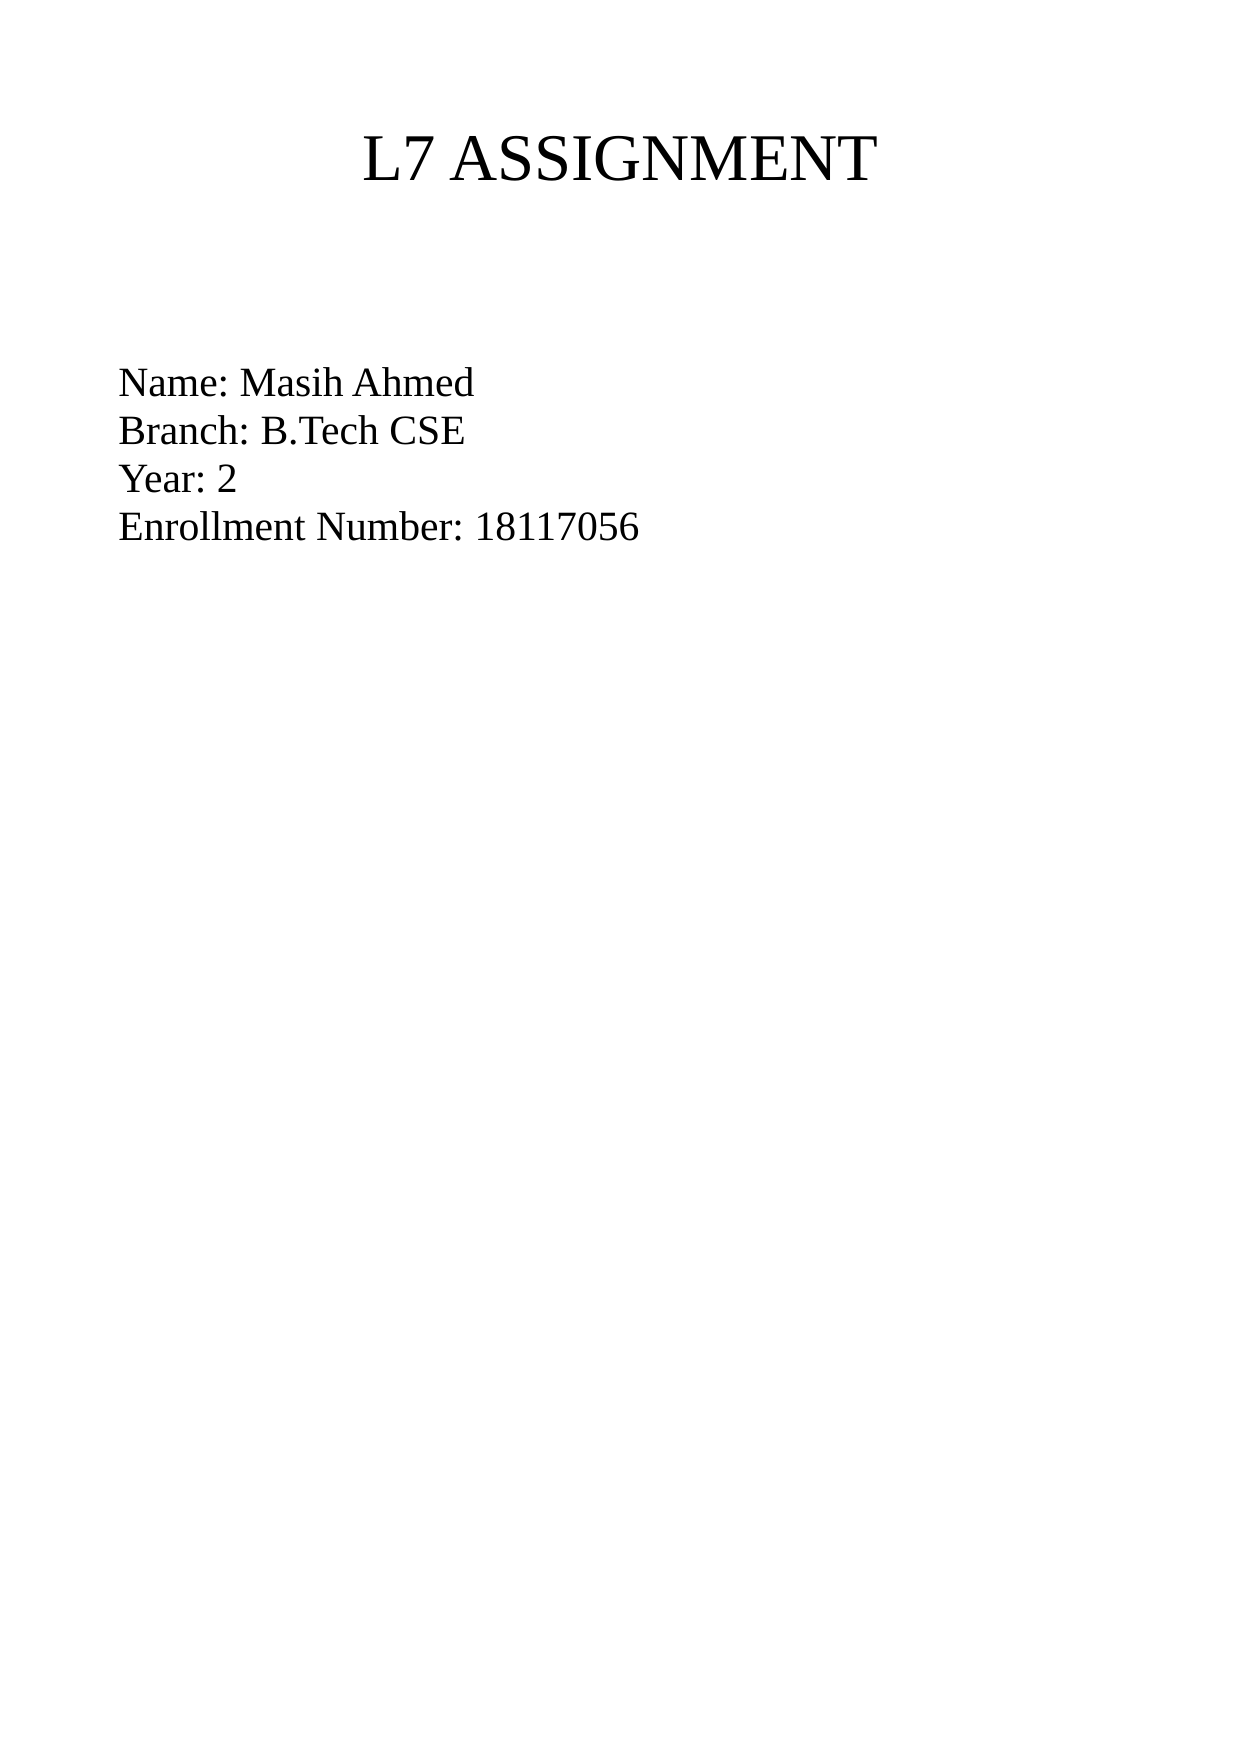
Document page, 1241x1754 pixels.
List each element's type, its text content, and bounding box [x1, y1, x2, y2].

text Year: 2 [118, 453, 1122, 501]
text Name: Masih Ahmed [118, 358, 1122, 406]
text L7 ASSIGNMENT [118, 118, 1122, 195]
text Enrollment Number: 18117056 [118, 501, 1122, 549]
text Branch: B.Tech CSE [118, 406, 1122, 453]
